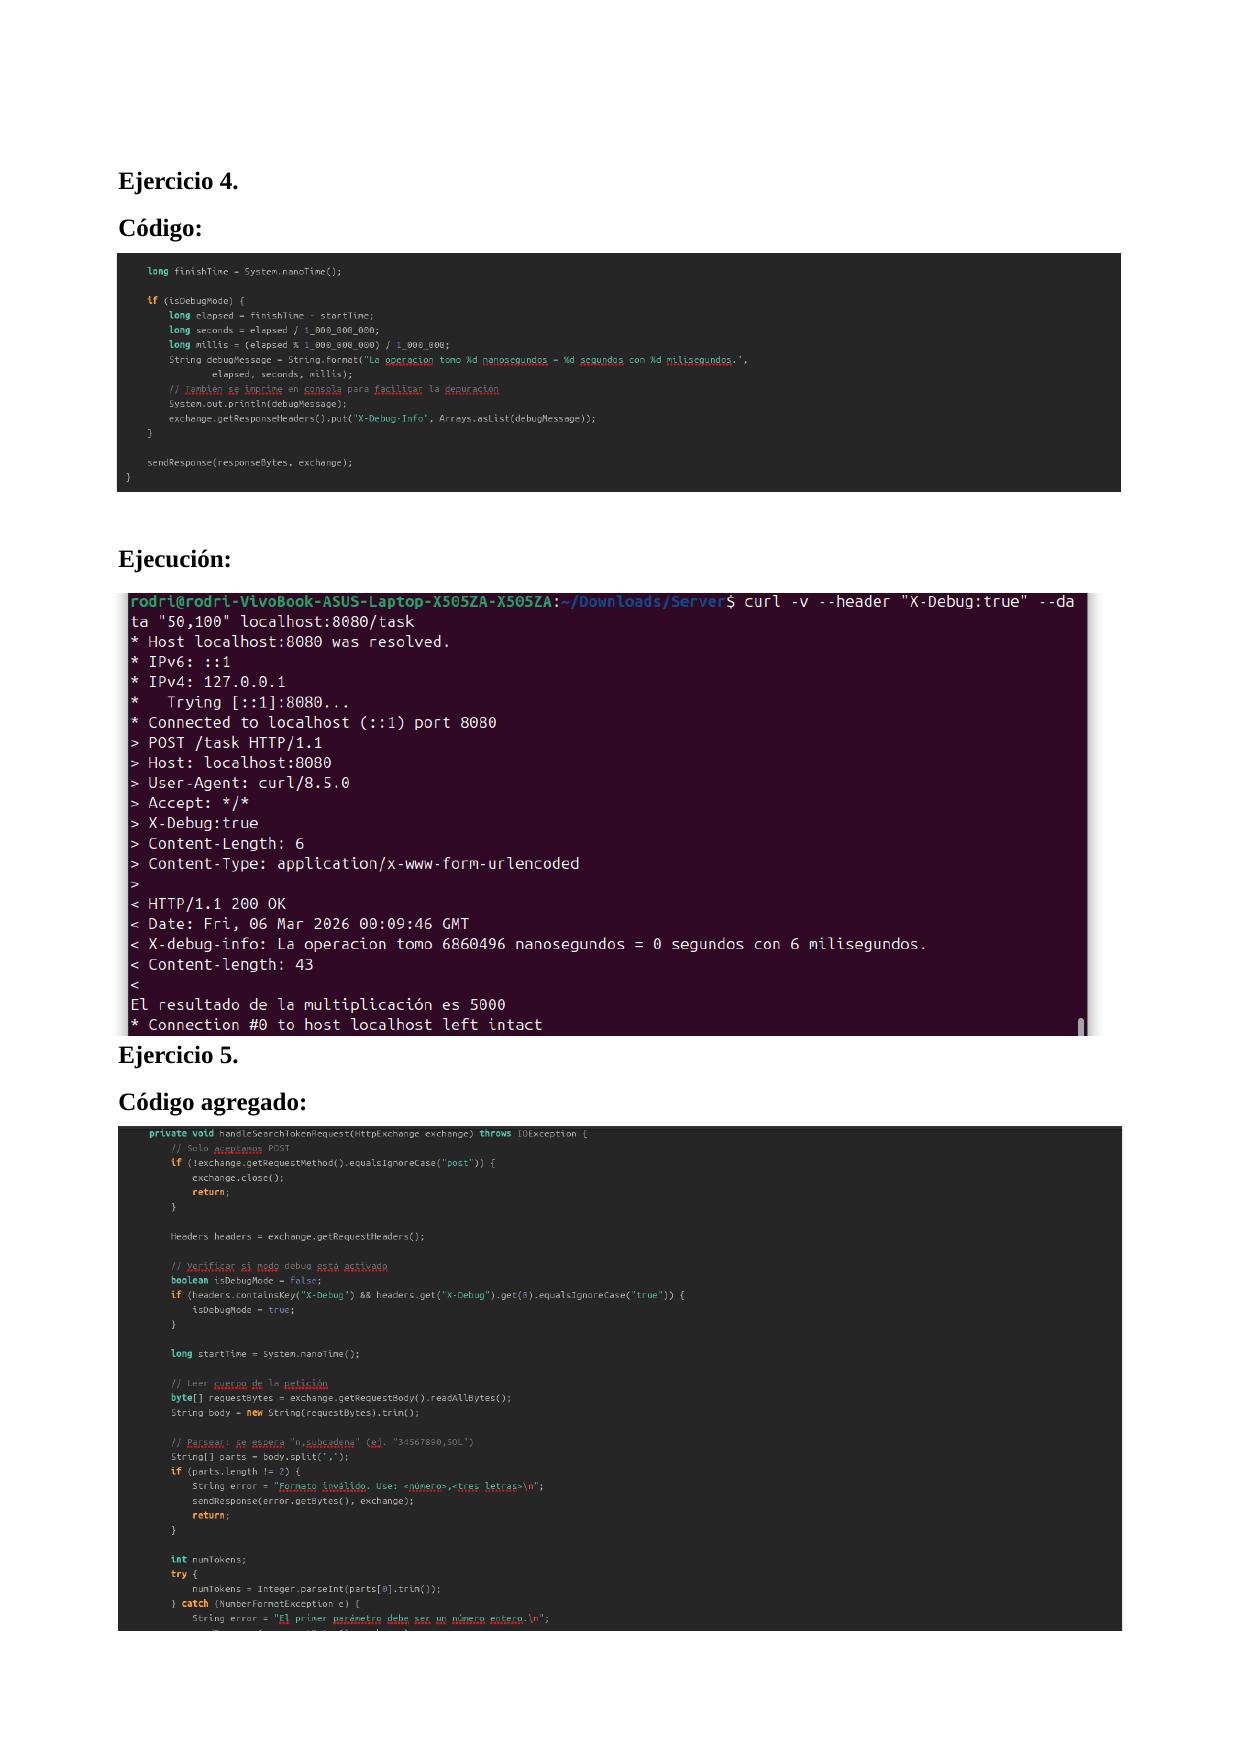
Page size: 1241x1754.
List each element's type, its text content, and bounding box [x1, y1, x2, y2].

text Ejecución: [118, 544, 1122, 573]
picture [105, 593, 1109, 1036]
text Código: [118, 213, 1122, 242]
text Ejercicio 4. [118, 166, 1122, 194]
picture [116, 253, 1121, 492]
text Código agregado: [118, 1087, 1122, 1116]
picture [118, 1126, 1123, 1631]
text Ejercicio 5. [118, 591, 1122, 1068]
